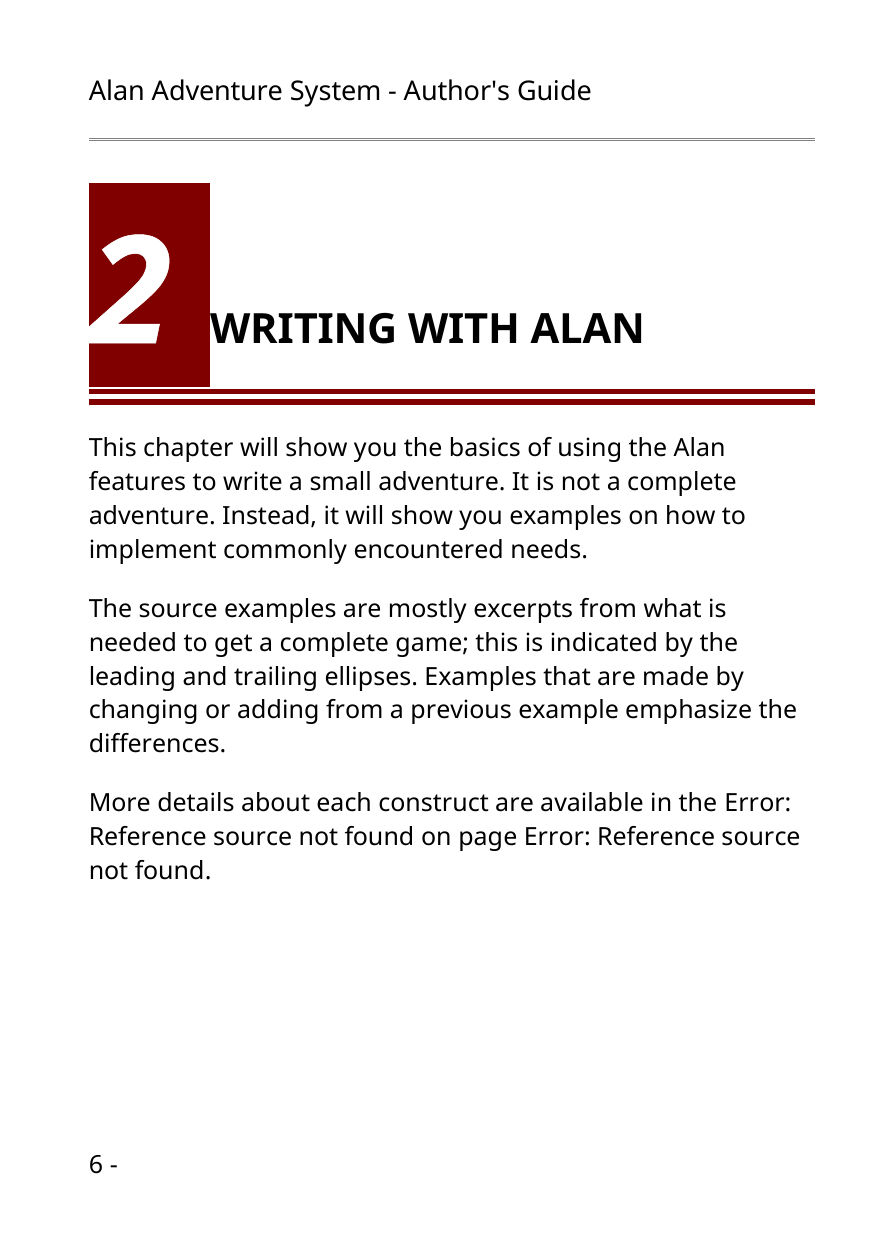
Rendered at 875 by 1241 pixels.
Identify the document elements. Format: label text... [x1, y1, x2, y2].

subtitle Writing With Alan [88, 183, 815, 405]
text This chapter will show you the basics of using the Alan features to write a small adventure. It is not a complete adventure. Instead, it will show you examples on how to implement commonly encountered needs. [88, 430, 815, 566]
text More details about each construct are available in the Error: Reference source not found on page Error: Reference source not found. [88, 785, 815, 887]
text The source examples are mostly excerpts from what is needed to get a complete game; this is indicated by the leading and trailing ellipses. Examples that are made by changing or adding from a previous example emphasize the differences. [88, 591, 815, 760]
